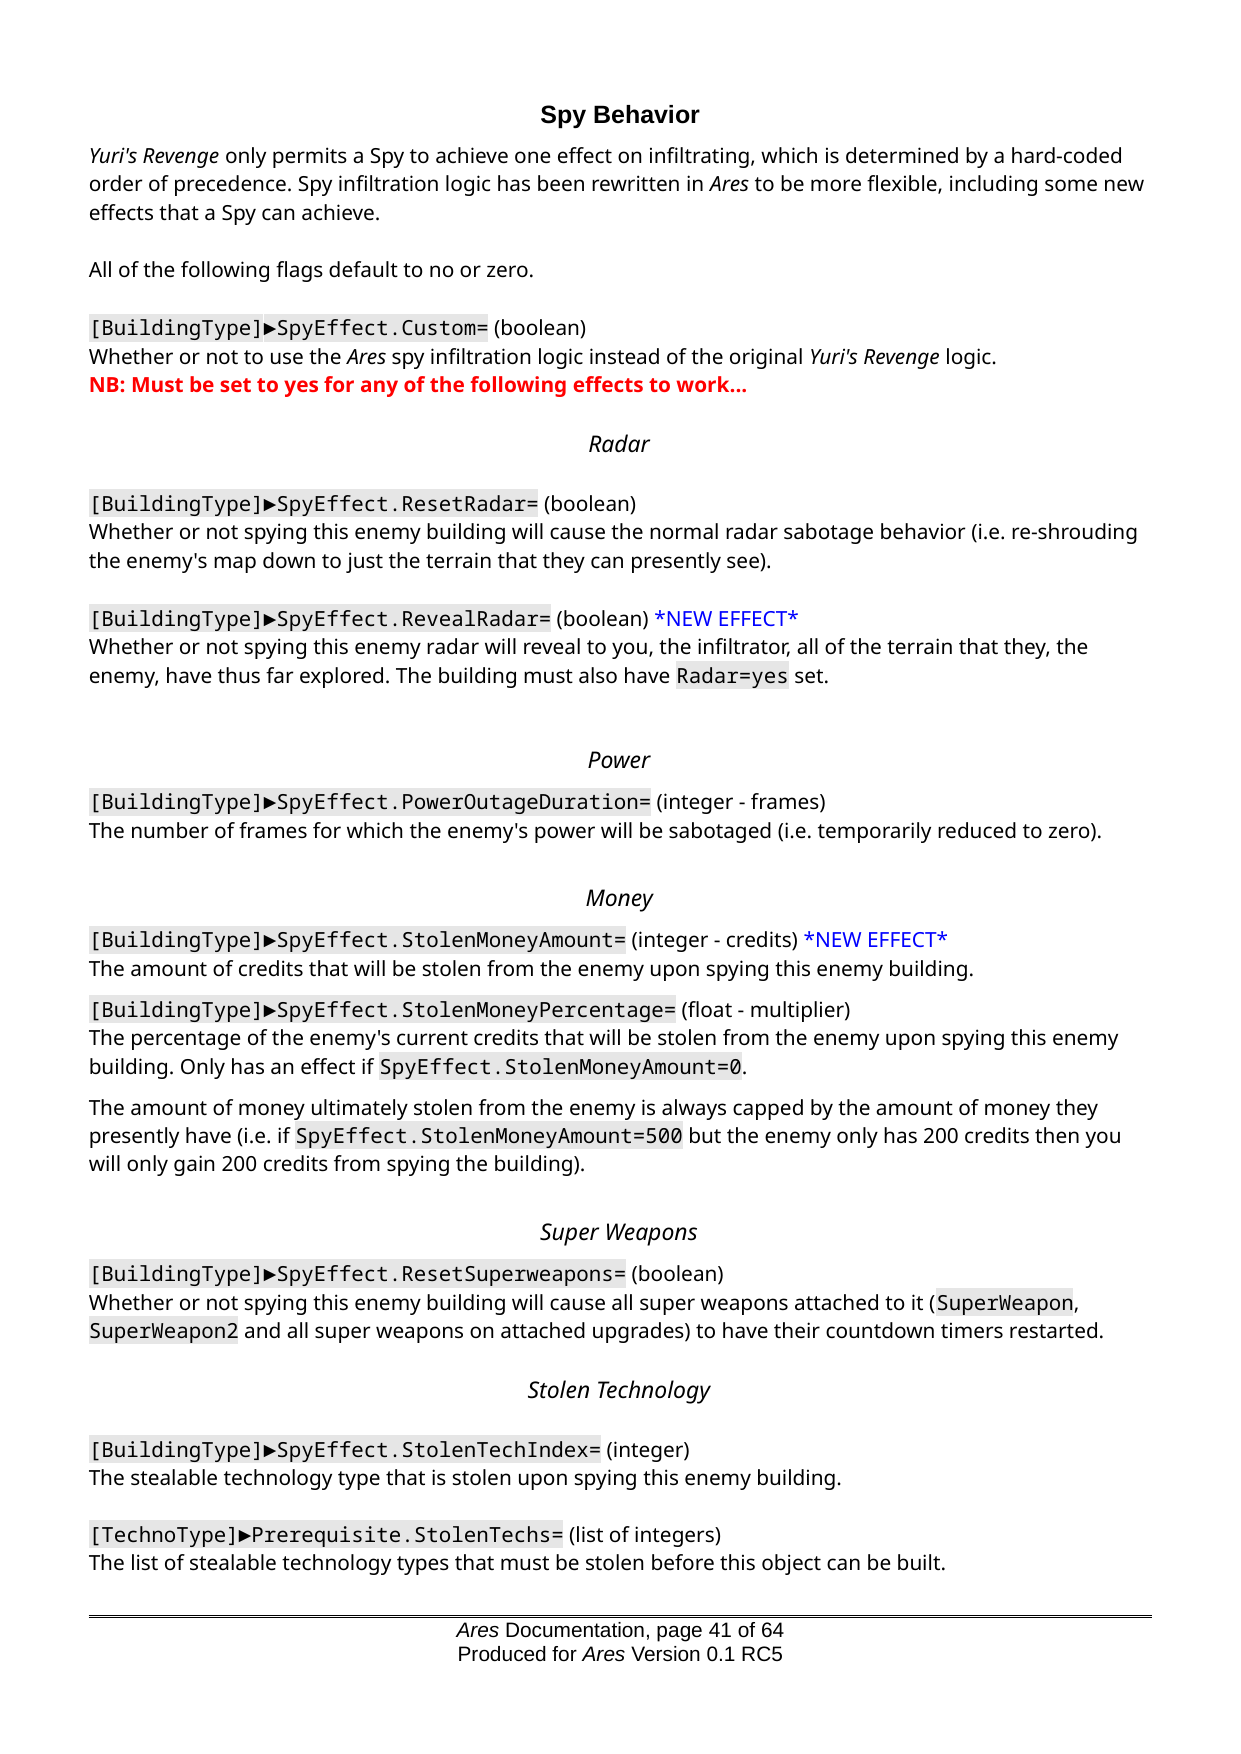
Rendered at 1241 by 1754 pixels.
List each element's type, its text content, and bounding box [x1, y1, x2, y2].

subtitle Money [88, 882, 1152, 913]
text [BuildingType]►SpyEffect.ResetRadar= (boolean) Whether or not spying this enemy building will cause the normal radar sabotage behavior (i.e. re-shrouding the enemy's map down to just the terrain that they can presently see). [88, 489, 1152, 574]
text All of the following flags default to no or zero. [88, 256, 1152, 284]
text [BuildingType]►SpyEffect.ResetSuperweapons= (boolean) Whether or not spying this enemy building will cause all super weapons attached to it (SuperWeapon, SuperWeapon2 and all super weapons on attached upgrades) to have their countdown timers restarted. [88, 1259, 1152, 1344]
text [BuildingType]►SpyEffect.RevealRadar= (boolean) *NEW EFFECT* Whether or not spying this enemy radar will reveal to you, the infiltrator, all of the terrain that they, the enemy, have thus far explored. The building must also have Radar=yes set. [88, 604, 1152, 689]
text [BuildingType]►SpyEffect.PowerOutageDuration= (integer - frames) The number of frames for which the enemy's power will be sabotaged (i.e. temporarily reduced to zero). [88, 787, 1152, 844]
text [BuildingType]►SpyEffect.Custom= (boolean) Whether or not to use the Ares spy infiltration logic instead of the original Yuri's Revenge logic. NB: Must be set to yes for any of the following effects to work... [88, 313, 1152, 399]
text Yuri's Revenge only permits a Spy to achieve one effect on infiltrating, which is determined by a hard-coded order of precedence. Spy infiltration logic has been rewritten in Ares to be more flexible, including some new effects that a Spy can achieve. [88, 141, 1152, 226]
subtitle Stolen Technology [88, 1374, 1152, 1405]
subtitle Super Weapons [88, 1216, 1152, 1247]
text [BuildingType]►SpyEffect.StolenMoneyPercentage= (float - multiplier) The percentage of the enemy's current credits that will be stolen from the enemy upon spying this enemy building. Only has an effect if SpyEffect.StolenMoneyAmount=0. [88, 995, 1152, 1080]
subtitle Radar [88, 428, 1152, 459]
subtitle Power [88, 744, 1152, 775]
text The amount of money ultimately stolen from the enemy is always capped by the amount of money they presently have (i.e. if SpyEffect.StolenMoneyAmount=500 but the enemy only has 200 credits then you will only gain 200 credits from spying the building). [88, 1093, 1152, 1178]
text [BuildingType]►SpyEffect.StolenTechIndex= (integer) The stealable technology type that is stolen upon spying this enemy building. [TechnoType]►Prerequisite.StolenTechs= (list of integers) The list of stealable technology types that must be stolen before this object can be built. [88, 1435, 1152, 1605]
subtitle Spy Behavior [88, 100, 1152, 129]
text [BuildingType]►SpyEffect.StolenMoneyAmount= (integer - credits) *NEW EFFECT* The amount of credits that will be stolen from the enemy upon spying this enemy building. [88, 926, 1152, 982]
